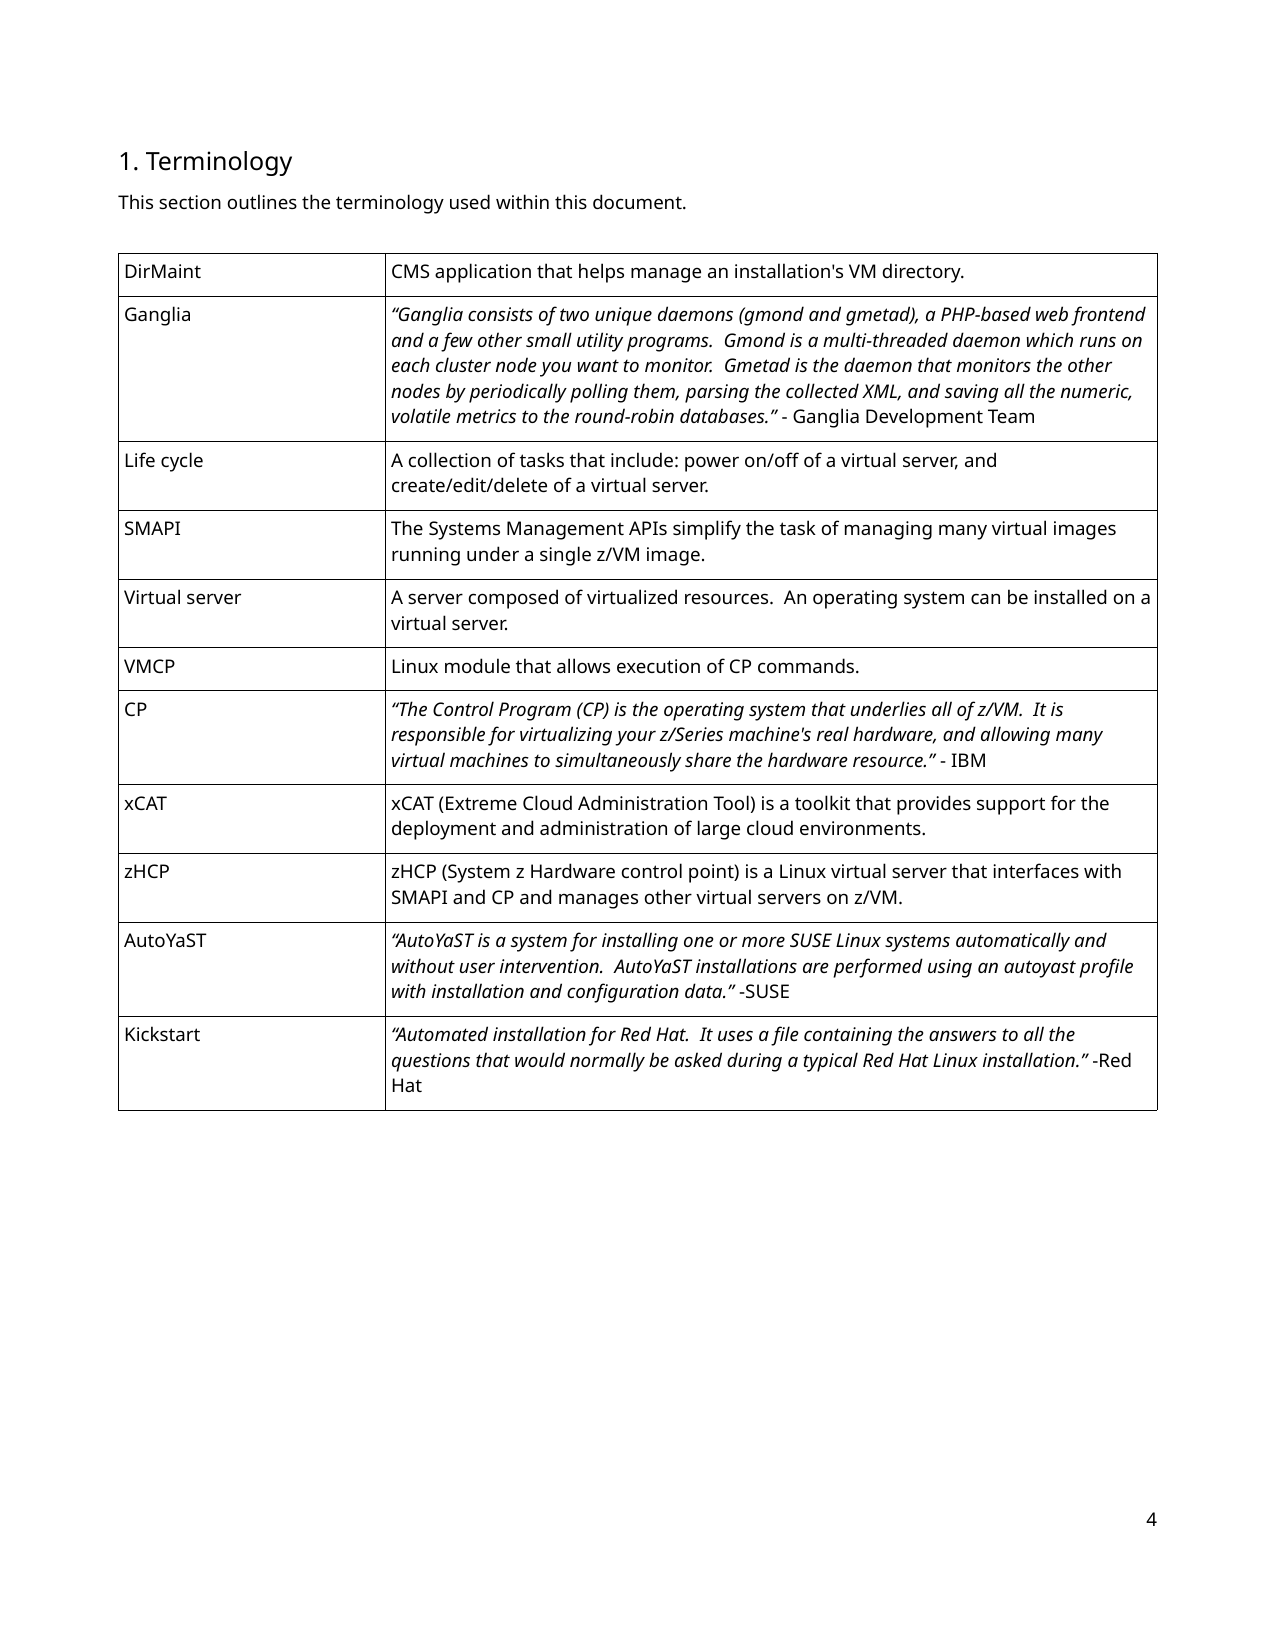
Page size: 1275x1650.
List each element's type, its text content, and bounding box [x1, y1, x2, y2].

table_cell “Ganglia consists of two unique daemons (gmond and gmetad), a PHP-based web frontend and a few other small utility programs. Gmond is a multi-threaded daemon which runs on each cluster node you want to monitor. Gmetad is the daemon that monitors the other nodes by periodically polling them, parsing the collected XML, and saving all the numeric, volatile metrics to the round-robin databases.” - Ganglia Development Team [386, 297, 1157, 441]
subtitle 1. Terminology [118, 143, 1157, 177]
table_cell “AutoYaST is a system for installing one or more SUSE Linux systems automatically and without user intervention. AutoYaST installations are performed using an autoyast profile with installation and configuration data.” -SUSE [386, 923, 1157, 1016]
table_cell A server composed of virtualized resources. An operating system can be installed on a virtual server. [386, 580, 1157, 647]
table_cell zHCP [119, 854, 385, 922]
table_header DirMaint [119, 254, 385, 296]
table_cell Virtual server [119, 580, 385, 647]
table_cell xCAT (Extreme Cloud Administration Tool) is a toolkit that provides support for the deployment and administration of large cloud environments. [386, 785, 1157, 853]
table_cell “The Control Program (CP) is the operating system that underlies all of z/VM. It is responsible for virtualizing your z/Series machine's real hardware, and allowing many virtual machines to simultaneously share the hardware resource.” - IBM [386, 691, 1157, 784]
table_header CMS application that helps manage an installation's VM directory. [386, 254, 1157, 296]
table_cell A collection of tasks that include: power on/off of a virtual server, and create/edit/delete of a virtual server. [386, 442, 1157, 510]
table_cell SMAPI [119, 511, 385, 578]
table_cell xCAT [119, 785, 385, 853]
table_cell CP [119, 691, 385, 784]
table_cell Ganglia [119, 297, 385, 441]
table_cell AutoYaST [119, 923, 385, 1016]
table_cell zHCP (System z Hardware control point) is a Linux virtual server that interfaces with SMAPI and CP and manages other virtual servers on z/VM. [386, 854, 1157, 922]
table_cell “Automated installation for Red Hat. It uses a file containing the answers to all the questions that would normally be asked during a typical Red Hat Linux installation.” -Red Hat [386, 1017, 1157, 1110]
text This section outlines the terminology used within this document. [118, 190, 1157, 215]
table_cell Kickstart [119, 1017, 385, 1110]
table_cell Linux module that allows execution of CP commands. [386, 648, 1157, 690]
table_cell VMCP [119, 648, 385, 690]
table_cell The Systems Management APIs simplify the task of managing many virtual images running under a single z/VM image. [386, 511, 1157, 578]
table_cell Life cycle [119, 442, 385, 510]
